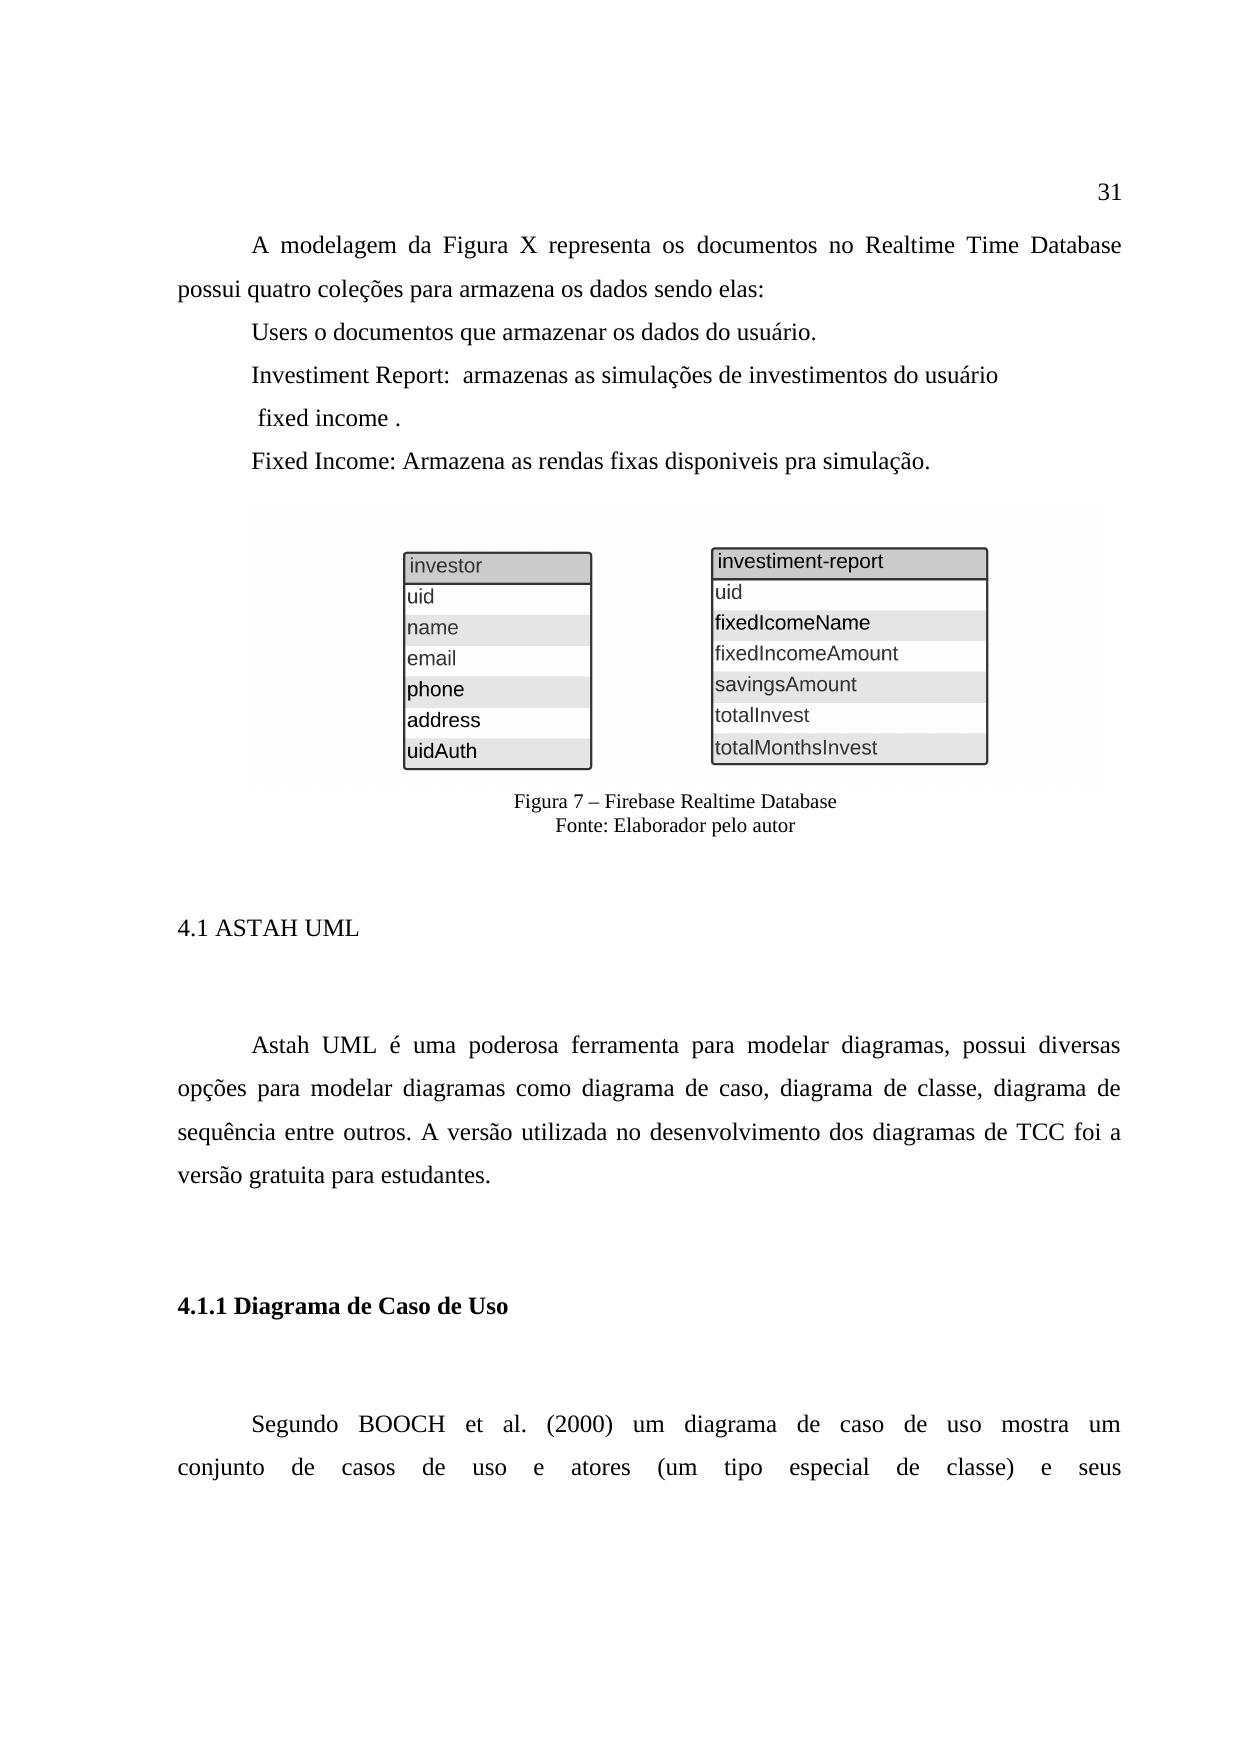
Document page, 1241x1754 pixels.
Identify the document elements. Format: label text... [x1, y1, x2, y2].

text Segundo BOOCH et al. (2000) um diagrama de caso de uso mostra um conjunto de casos de uso e atores (um tipo especial de classe) e seus [177, 1409, 1122, 1481]
text Fonte: Elaborador pelo autor [247, 813, 1104, 837]
text A modelagem da Figura X representa os documentos no Realtime Time Database possui quatro coleções para armazena os dados sendo elas: [177, 231, 1122, 302]
subtitle Diagrama de Caso de Uso [177, 1291, 1122, 1320]
picture [246, 505, 1104, 789]
text Users o documentos que armazenar os dados do usuário. [177, 317, 1122, 346]
text Investiment Report: armazenas as simulações de investimentos do usuário [177, 360, 1122, 389]
text Fixed Income: Armazena as rendas fixas disponiveis pra simulação. [177, 446, 1122, 475]
text fixed income . [177, 403, 1122, 432]
text Astah UML é uma poderosa ferramenta para modelar diagramas, possui diversas opções para modelar diagramas como diagrama de caso, diagrama de classe, diagrama de sequência entre outros. A versão utilizada no desenvolvimento dos diagramas de TCC foi a versão gratuita para estudantes. [177, 1030, 1122, 1188]
text Figura 7 – Firebase Realtime Database [247, 789, 1104, 813]
subtitle Astah UML [177, 913, 1122, 942]
